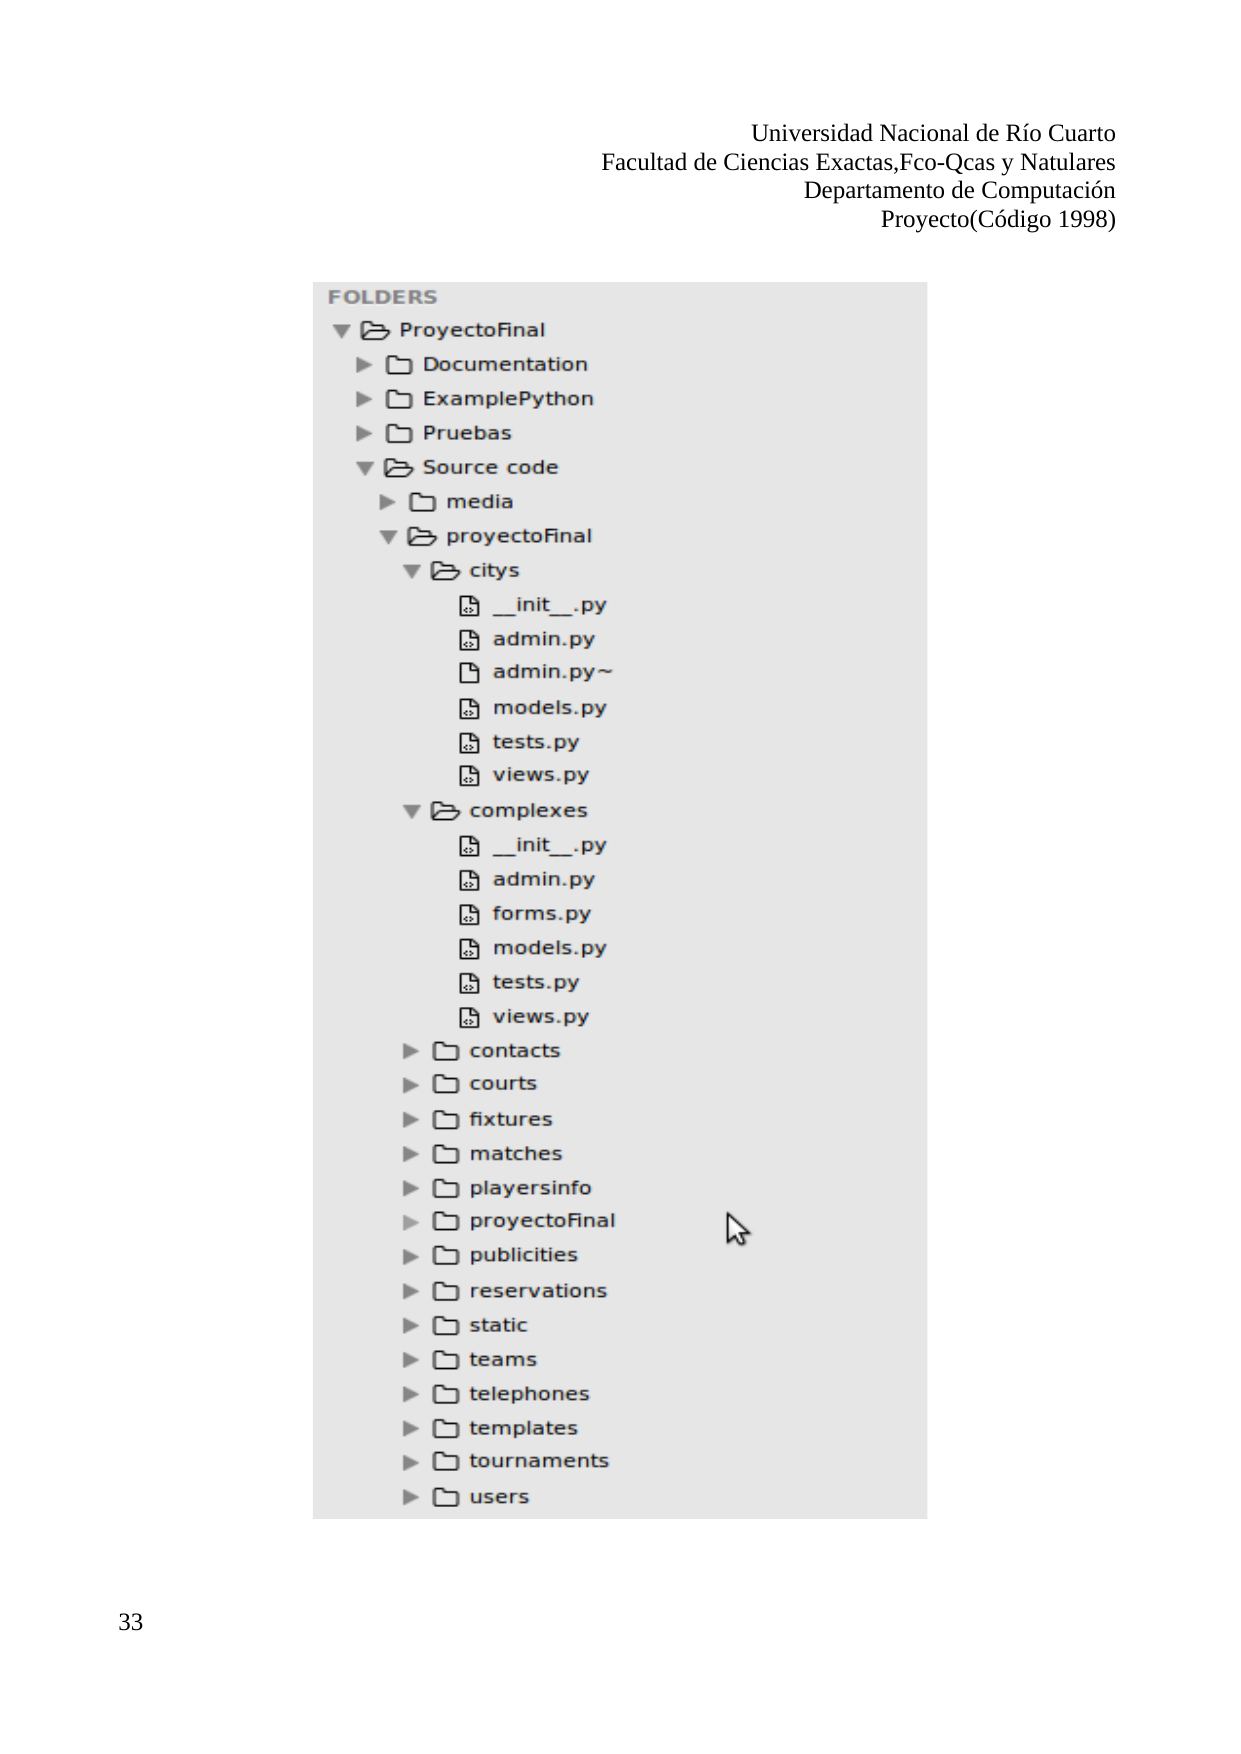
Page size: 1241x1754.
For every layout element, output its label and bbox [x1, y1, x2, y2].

picture [312, 282, 928, 1519]
